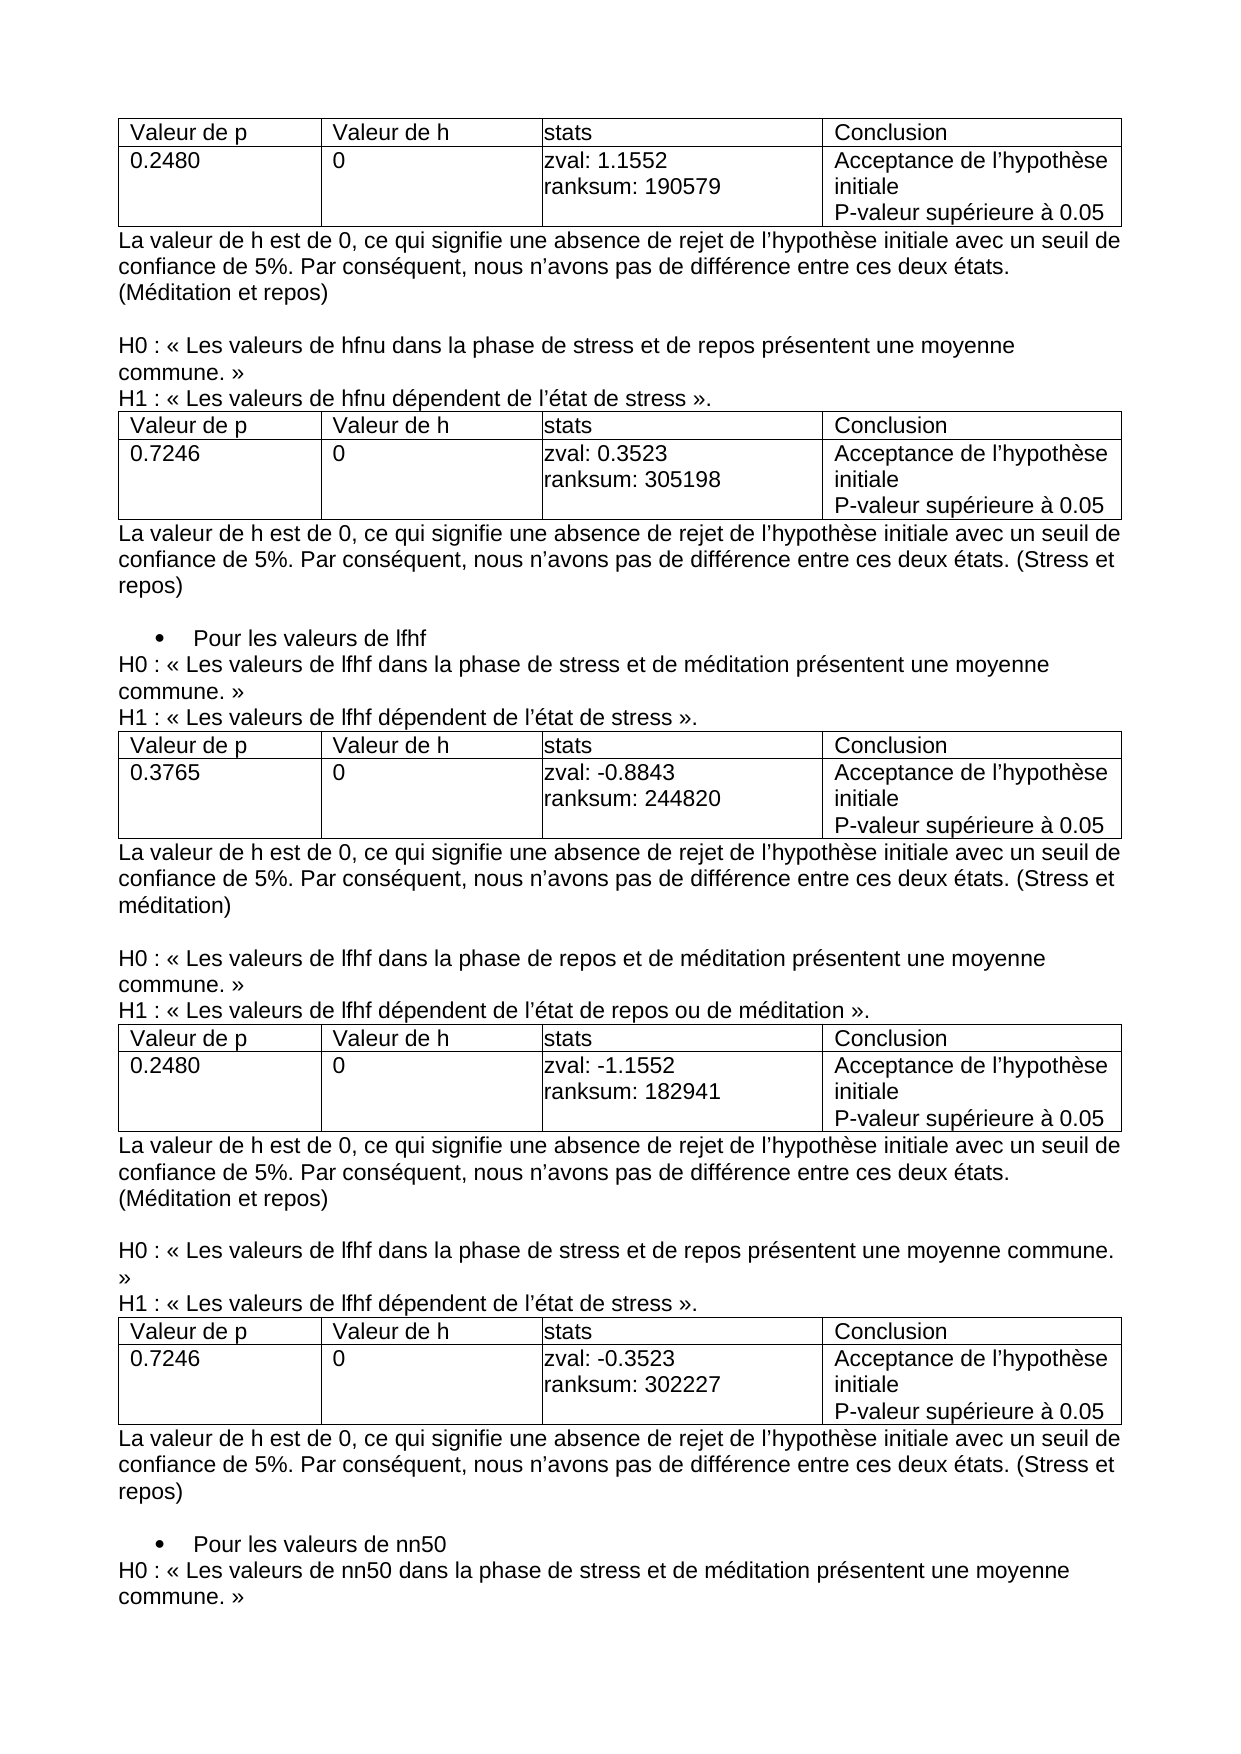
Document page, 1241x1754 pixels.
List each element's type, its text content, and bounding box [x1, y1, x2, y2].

text La valeur de h est de 0, ce qui signifie une absence de rejet de l’hypothèse initiale avec un seuil de confiance de 5%. Par conséquent, nous n’avons pas de différence entre ces deux états. (Stress et repos) [118, 520, 1122, 599]
text H0 : « Les valeurs de hfnu dans la phase de stress et de repos présentent une moyenne commune. » [118, 332, 1122, 385]
table_cell Acceptance de l’hypothèse initiale P-valeur supérieure à 0.05 [823, 759, 1121, 838]
table_cell 0.2480 [119, 1052, 321, 1131]
table_cell zval: -1.1552 ranksum: 182941 [543, 1052, 822, 1131]
text H1 : « Les valeurs de lfhf dépendent de l’état de stress ». [118, 1290, 1122, 1317]
table_header Valeur de p [119, 1318, 321, 1344]
table_cell 0.7246 [119, 1345, 321, 1424]
text H1 : « Les valeurs de hfnu dépendent de l’état de stress ». [118, 385, 1122, 411]
table_cell 0 [322, 1345, 542, 1424]
text H0 : « Les valeurs de lfhf dans la phase de repos et de méditation présentent une moyenne commune. » [118, 944, 1122, 997]
text La valeur de h est de 0, ce qui signifie une absence de rejet de l’hypothèse initiale avec un seuil de confiance de 5%. Par conséquent, nous n’avons pas de différence entre ces deux états. (Stress et méditation) [118, 839, 1122, 918]
table_header stats [543, 1318, 822, 1344]
table_header Valeur de h [322, 1025, 542, 1051]
list Pour les valeurs de nn50 [156, 1531, 1122, 1557]
table_header Valeur de h [322, 119, 542, 146]
table_cell 0.2480 [119, 147, 321, 226]
text La valeur de h est de 0, ce qui signifie une absence de rejet de l’hypothèse initiale avec un seuil de confiance de 5%. Par conséquent, nous n’avons pas de différence entre ces deux états. (Stress et repos) [118, 1425, 1122, 1504]
table_header Conclusion [823, 1025, 1121, 1051]
table_header stats [543, 412, 822, 438]
table_header Valeur de p [119, 119, 321, 146]
table_cell zval: -0.3523 ranksum: 302227 [543, 1345, 822, 1424]
table_cell zval: 0.3523 ranksum: 305198 [543, 440, 822, 519]
table_header Conclusion [823, 1318, 1121, 1344]
table_cell zval: -0.8843 ranksum: 244820 [543, 759, 822, 838]
table_cell 0 [322, 440, 542, 519]
table_header Valeur de p [119, 412, 321, 438]
table_cell Acceptance de l’hypothèse initiale P-valeur supérieure à 0.05 [823, 1345, 1121, 1424]
table_cell Acceptance de l’hypothèse initiale P-valeur supérieure à 0.05 [823, 147, 1121, 226]
text La valeur de h est de 0, ce qui signifie une absence de rejet de l’hypothèse initiale avec un seuil de confiance de 5%. Par conséquent, nous n’avons pas de différence entre ces deux états. (Méditation et repos) [118, 1132, 1122, 1211]
text H0 : « Les valeurs de nn50 dans la phase de stress et de méditation présentent une moyenne commune. » [118, 1557, 1122, 1609]
table_header Valeur de p [119, 1025, 321, 1051]
table_header Conclusion [823, 412, 1121, 438]
table_cell 0 [322, 1052, 542, 1131]
table_header Conclusion [823, 732, 1121, 758]
table_cell Acceptance de l’hypothèse initiale P-valeur supérieure à 0.05 [823, 440, 1121, 519]
table_cell Acceptance de l’hypothèse initiale P-valeur supérieure à 0.05 [823, 1052, 1121, 1131]
table_cell 0.3765 [119, 759, 321, 838]
text H0 : « Les valeurs de lfhf dans la phase de stress et de repos présentent une moyenne commune. » [118, 1237, 1122, 1290]
table_cell 0.7246 [119, 440, 321, 519]
list Pour les valeurs de lfhf [156, 625, 1122, 651]
text H1 : « Les valeurs de lfhf dépendent de l’état de stress ». [118, 704, 1122, 731]
table_header stats [543, 119, 822, 146]
text La valeur de h est de 0, ce qui signifie une absence de rejet de l’hypothèse initiale avec un seuil de confiance de 5%. Par conséquent, nous n’avons pas de différence entre ces deux états. (Méditation et repos) [118, 227, 1122, 306]
text H0 : « Les valeurs de lfhf dans la phase de stress et de méditation présentent une moyenne commune. » [118, 651, 1122, 704]
table_header Valeur de h [322, 1318, 542, 1344]
table_cell zval: 1.1552 ranksum: 190579 [543, 147, 822, 226]
table_cell 0 [322, 759, 542, 838]
table_header Valeur de h [322, 412, 542, 438]
text H1 : « Les valeurs de lfhf dépendent de l’état de repos ou de méditation ». [118, 997, 1122, 1023]
table_header Valeur de p [119, 732, 321, 758]
table_header Valeur de h [322, 732, 542, 758]
table_header stats [543, 1025, 822, 1051]
table_cell 0 [322, 147, 542, 226]
table_header stats [543, 732, 822, 758]
table_header Conclusion [823, 119, 1121, 146]
